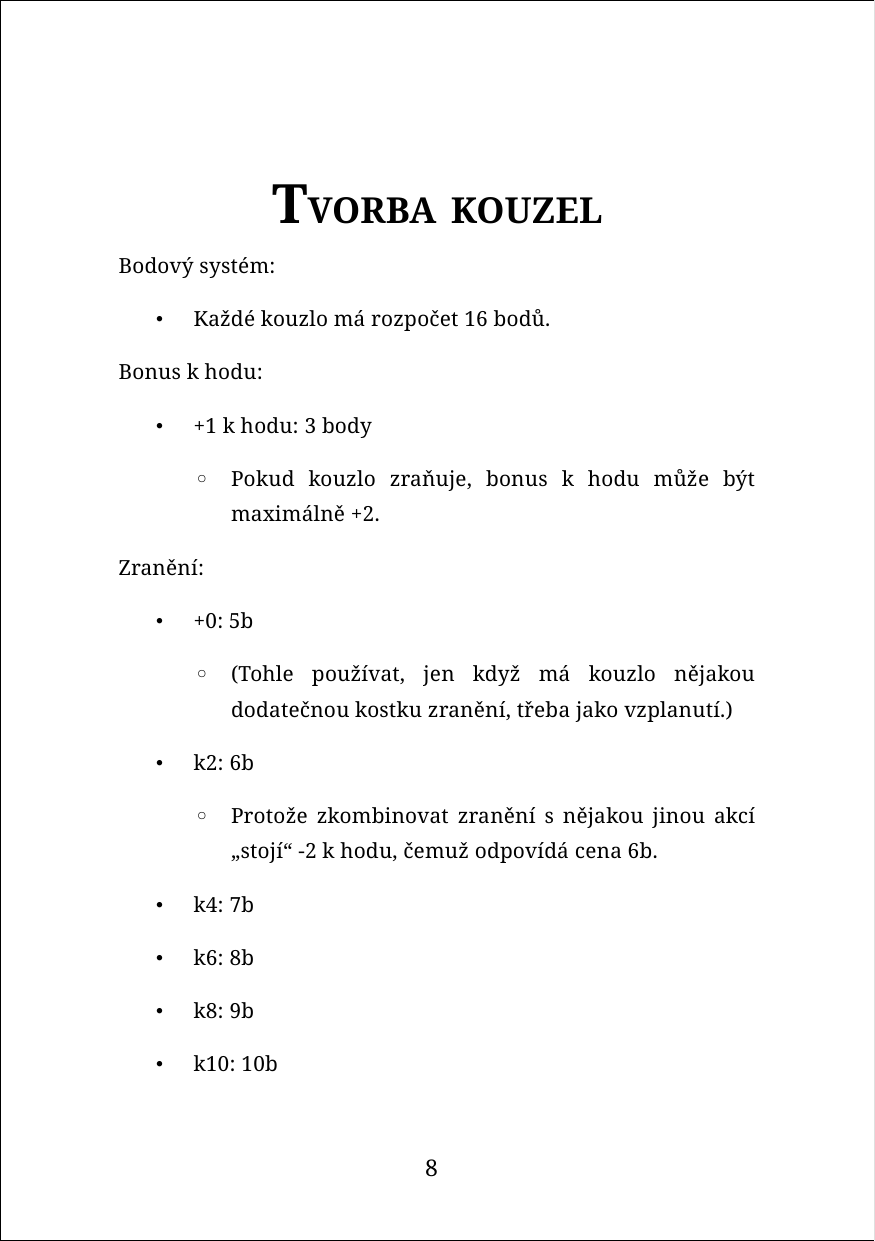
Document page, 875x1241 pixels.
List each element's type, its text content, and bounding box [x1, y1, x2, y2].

list Každé kouzlo má rozpočet 16 bodů. [156, 304, 756, 333]
list k2: 6b [156, 748, 756, 776]
list +0: 5b [156, 606, 756, 634]
list Pokud kouzlo zraňuje, bonus k hodu může být maximálně +2. [193, 464, 756, 528]
list k6: 8b [156, 943, 756, 972]
list (Tohle používat, jen když má kouzlo nějakou dodatečnou kostku zranění, třeba jako vzplanutí.) [193, 659, 756, 723]
list k10: 10b [156, 1049, 756, 1078]
list k4: 7b [156, 890, 756, 918]
list +1 k hodu: 3 body [156, 411, 756, 439]
text Bonus k hodu: [118, 357, 756, 386]
list Protože zkombinovat zranění s nějakou jinou akcí „stojí“ -2 k hodu, čemuž odpovídá cena 6b. [193, 801, 756, 865]
text Bodový systém: [118, 251, 756, 279]
list k8: 9b [156, 996, 756, 1025]
subtitle Tvorba kouzel [118, 166, 756, 239]
text Zranění: [118, 553, 756, 581]
